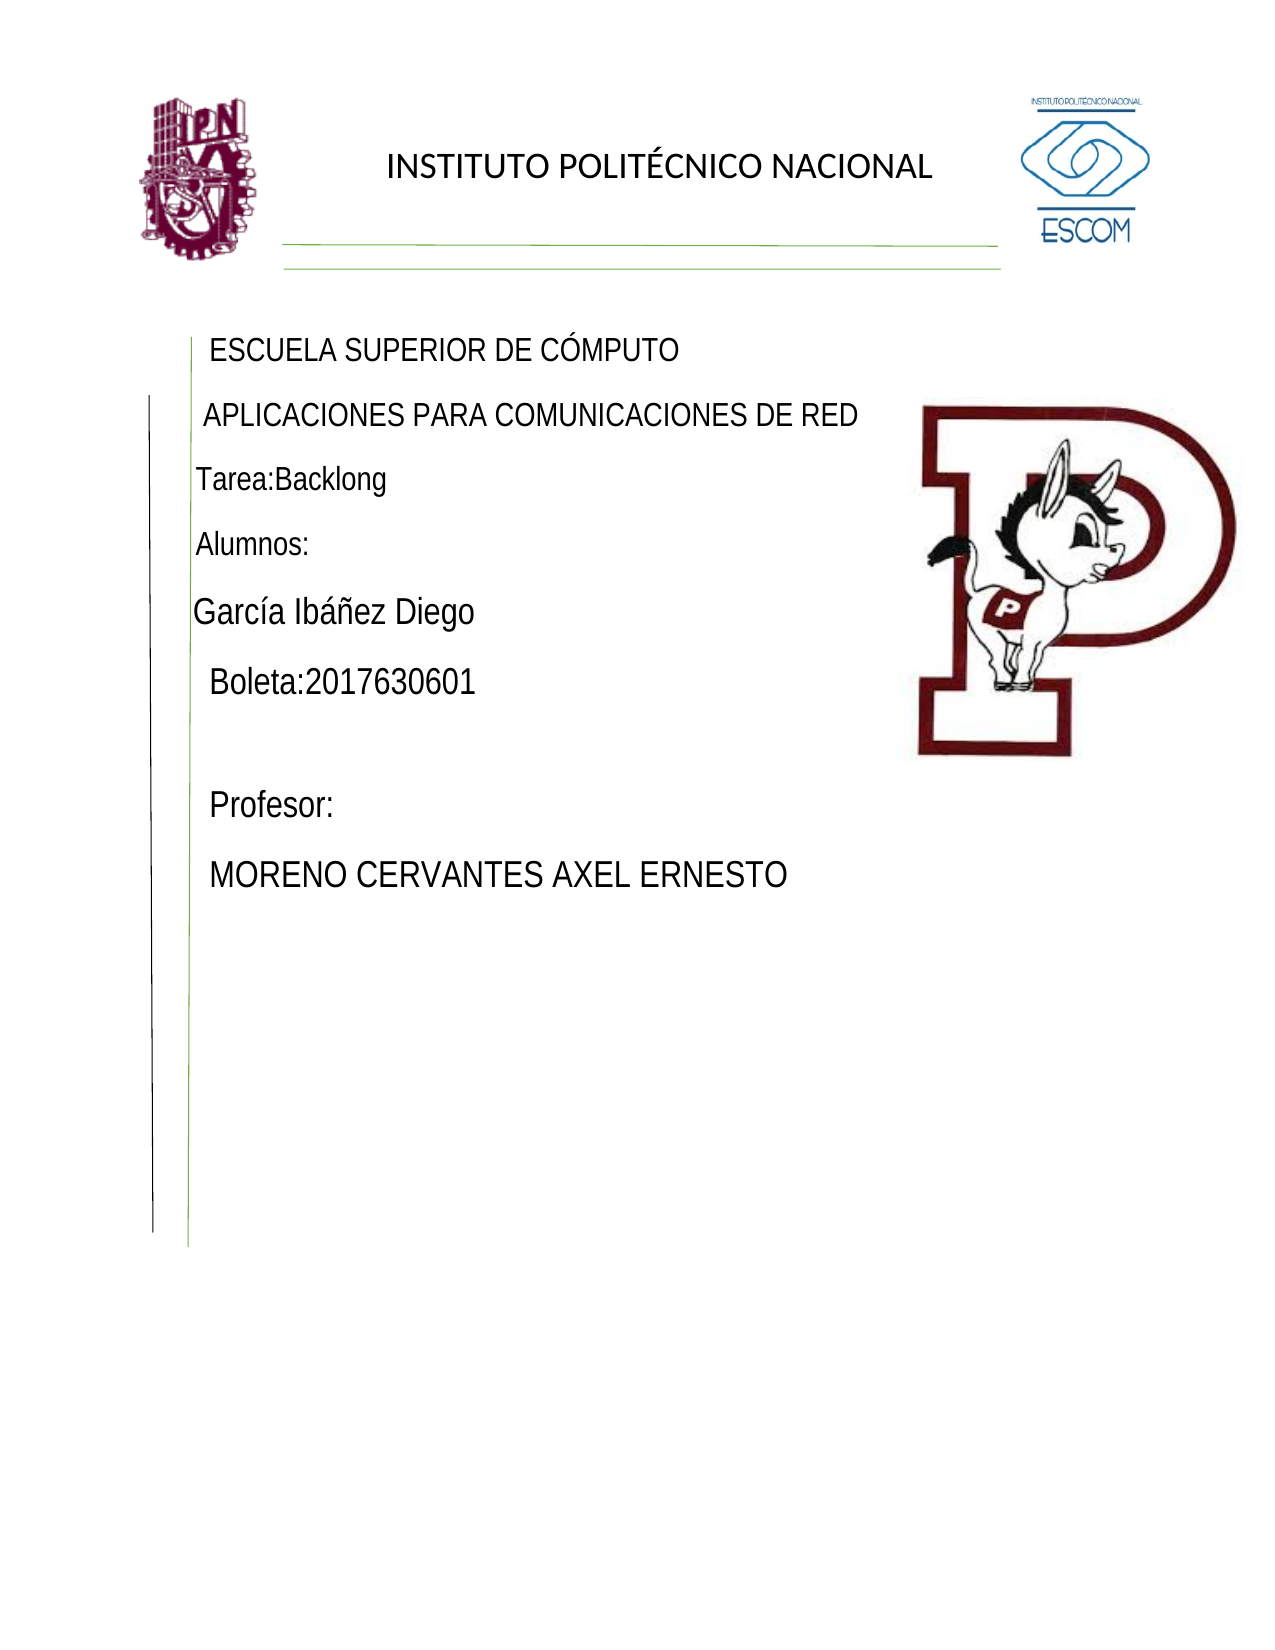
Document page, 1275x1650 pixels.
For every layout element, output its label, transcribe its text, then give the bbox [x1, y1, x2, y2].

text Boleta:2017630601 [209, 659, 1167, 702]
text [150, 459, 190, 498]
picture [1010, 96, 1158, 245]
text [151, 524, 190, 563]
text Tarea:Backlong [192, 459, 1167, 498]
text MORENO CERVANTES AXEL ERNESTO [209, 853, 1167, 896]
text Alumnos: [192, 524, 1167, 563]
text INSTITUTO POLITÉCNICO NACIONAL [268, 142, 1051, 187]
text Profesor: [209, 783, 1167, 826]
text ESCUELA SUPERIOR DE CÓMPUTO [209, 330, 1167, 368]
text [150, 395, 190, 433]
picture [896, 397, 1255, 763]
text García Ibáñez Diego [191, 589, 1167, 632]
text APLICACIONES PARA COMUNICACIONES DE RED [192, 395, 1167, 433]
picture [139, 96, 259, 263]
text [151, 589, 189, 632]
